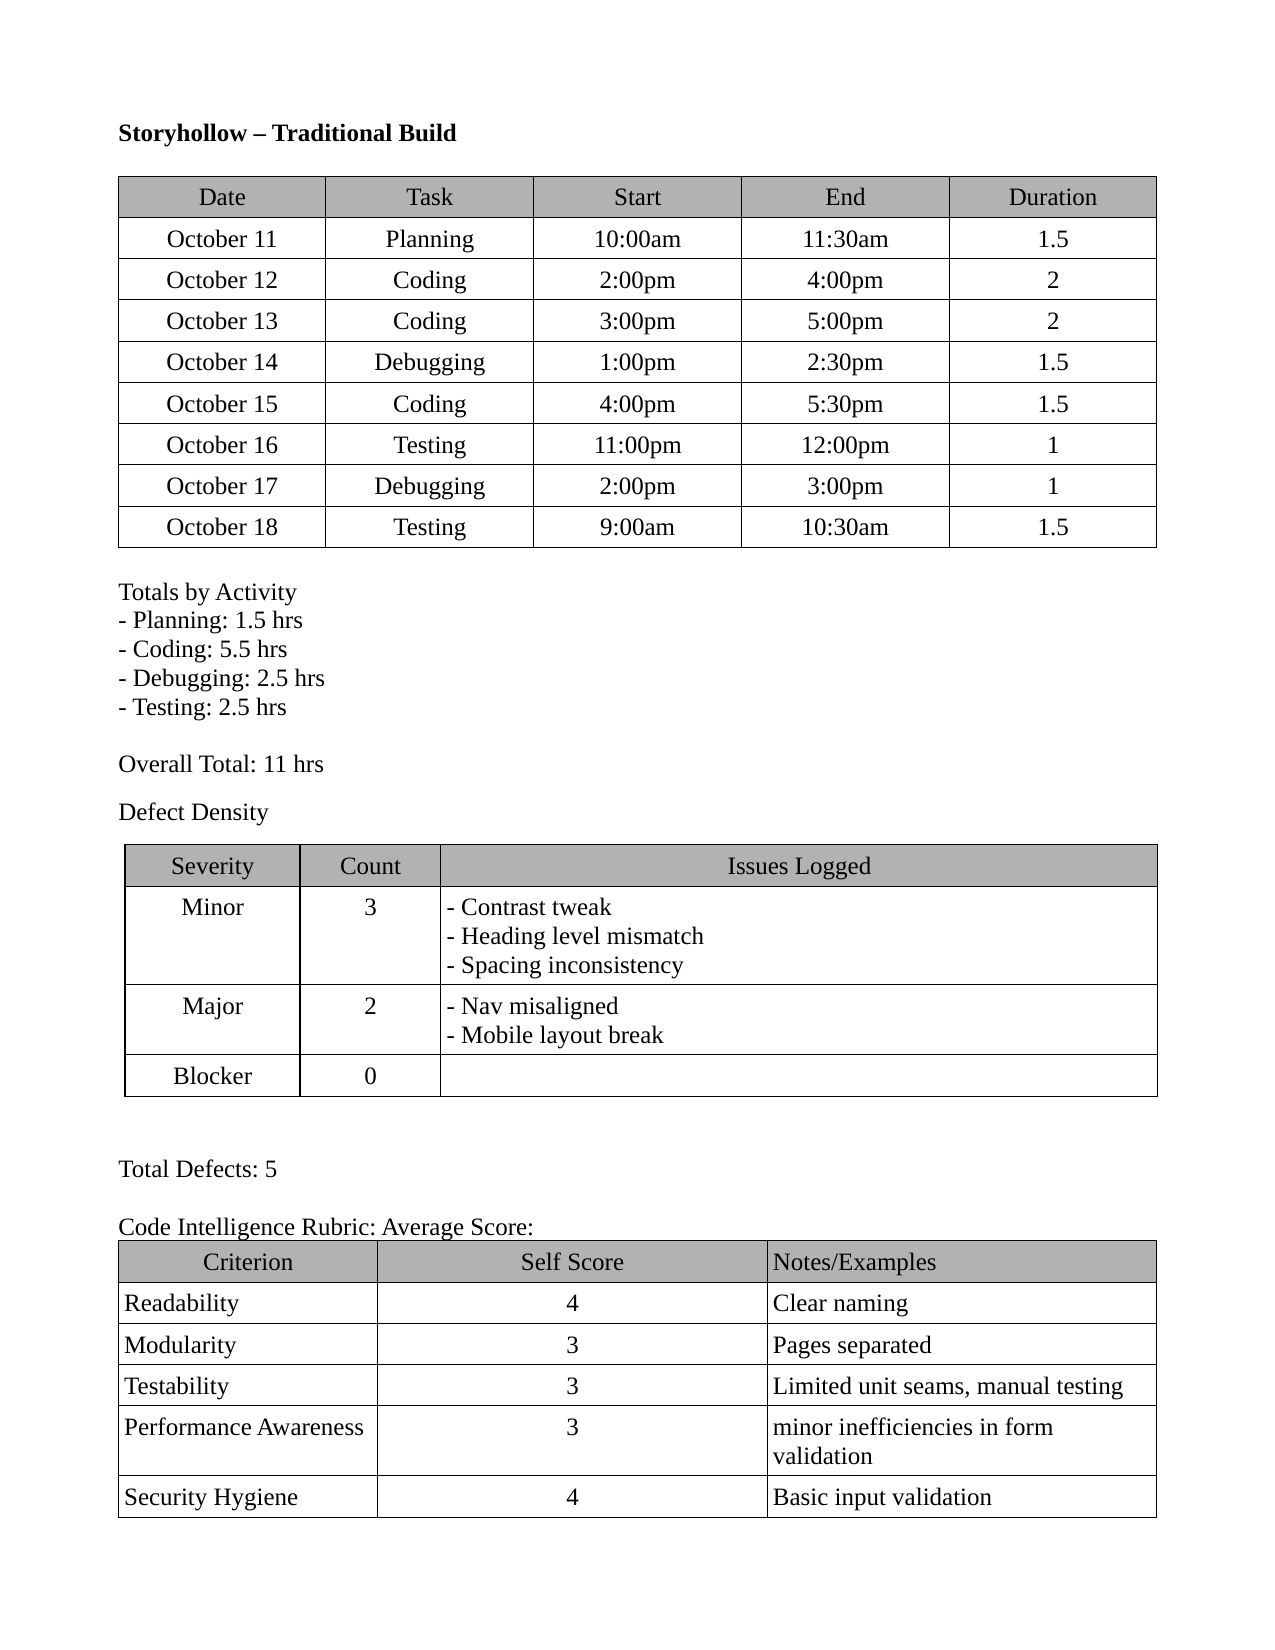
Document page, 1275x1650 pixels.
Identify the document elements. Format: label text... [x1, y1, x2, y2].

table_cell Security Hygiene [119, 1476, 377, 1517]
table_cell 5:30pm [742, 383, 949, 423]
table_cell 1.5 [950, 218, 1156, 258]
table_cell Major [126, 985, 299, 1054]
table_cell 12:00pm [742, 424, 949, 464]
table_cell 2 [950, 300, 1156, 341]
text Overall Total: 11 hrs [118, 749, 1157, 778]
table_header End [742, 177, 949, 217]
table_header Count [301, 845, 440, 886]
text Code Intelligence Rubric: Average Score: [118, 1212, 1157, 1240]
table_cell Performance Awareness [119, 1406, 377, 1475]
table_cell 0 [301, 1055, 440, 1096]
table_header Date [119, 177, 325, 217]
table_cell Coding [326, 259, 533, 299]
table_cell 2:00pm [534, 259, 741, 299]
table_cell October 13 [119, 300, 325, 341]
text Defect Density [118, 797, 1157, 826]
table_header Self Score [378, 1241, 767, 1282]
table_header Start [534, 177, 741, 217]
text - Planning: 1.5 hrs [118, 605, 1157, 634]
table_cell 2:00pm [534, 465, 741, 506]
table_cell 3 [378, 1365, 767, 1405]
table_header Criterion [119, 1241, 377, 1282]
table_cell 4:00pm [534, 383, 741, 423]
table_cell minor inefficiencies in form validation [768, 1406, 1156, 1475]
table_cell 4 [378, 1283, 767, 1323]
text Storyhollow – Traditional Build [118, 118, 1157, 147]
table_cell [441, 1055, 1157, 1096]
table_cell Readability [119, 1283, 377, 1323]
table_cell Minor [126, 887, 299, 984]
table_cell - Nav misaligned - Mobile layout break [441, 985, 1157, 1054]
table_cell 1.5 [950, 507, 1156, 547]
table_cell Pages separated [768, 1324, 1156, 1364]
table_cell 3 [301, 887, 440, 984]
table_cell Basic input validation [768, 1476, 1156, 1517]
table_cell 4:00pm [742, 259, 949, 299]
table_cell 11:30am [742, 218, 949, 258]
table_cell 10:30am [742, 507, 949, 547]
table_cell Testing [326, 424, 533, 464]
table_header Severity [126, 845, 299, 886]
table_cell 3 [378, 1406, 767, 1475]
table_cell Limited unit seams, manual testing [768, 1365, 1156, 1405]
table_cell October 11 [119, 218, 325, 258]
table_cell 1.5 [950, 383, 1156, 423]
text - Testing: 2.5 hrs [118, 692, 1157, 720]
table_cell October 12 [119, 259, 325, 299]
table_cell 3 [378, 1324, 767, 1364]
text Total Defects: 5 [118, 1097, 1157, 1183]
table_cell 1:00pm [534, 342, 741, 382]
table_cell 1.5 [950, 342, 1156, 382]
table_cell Planning [326, 218, 533, 258]
table_cell 5:00pm [742, 300, 949, 341]
table_cell 2 [950, 259, 1156, 299]
table_cell Modularity [119, 1324, 377, 1364]
table_cell Coding [326, 300, 533, 341]
table_cell Testing [326, 507, 533, 547]
table_cell Clear naming [768, 1283, 1156, 1323]
table_cell Testability [119, 1365, 377, 1405]
table_cell 3:00pm [742, 465, 949, 506]
table_cell 2:30pm [742, 342, 949, 382]
table_cell 2 [301, 985, 440, 1054]
table_cell 4 [378, 1476, 767, 1517]
table_header Task [326, 177, 533, 217]
table_cell 10:00am [534, 218, 741, 258]
table_cell October 15 [119, 383, 325, 423]
table_header Notes/Examples [768, 1241, 1156, 1282]
table_cell Blocker [126, 1055, 299, 1096]
table_cell 1 [950, 465, 1156, 506]
table_header Duration [950, 177, 1156, 217]
text - Coding: 5.5 hrs [118, 634, 1157, 663]
table_cell October 18 [119, 507, 325, 547]
table_cell 11:00pm [534, 424, 741, 464]
text Totals by Activity [118, 577, 1157, 605]
table_cell Debugging [326, 342, 533, 382]
table_cell October 14 [119, 342, 325, 382]
table_cell 1 [950, 424, 1156, 464]
text - Debugging: 2.5 hrs [118, 663, 1157, 692]
table_cell October 16 [119, 424, 325, 464]
table_header Issues Logged [441, 845, 1157, 886]
table_cell - Contrast tweak - Heading level mismatch - Spacing inconsistency [441, 887, 1157, 984]
table_cell Coding [326, 383, 533, 423]
table_cell 9:00am [534, 507, 741, 547]
table_cell October 17 [119, 465, 325, 506]
table_cell 3:00pm [534, 300, 741, 341]
table_cell Debugging [326, 465, 533, 506]
